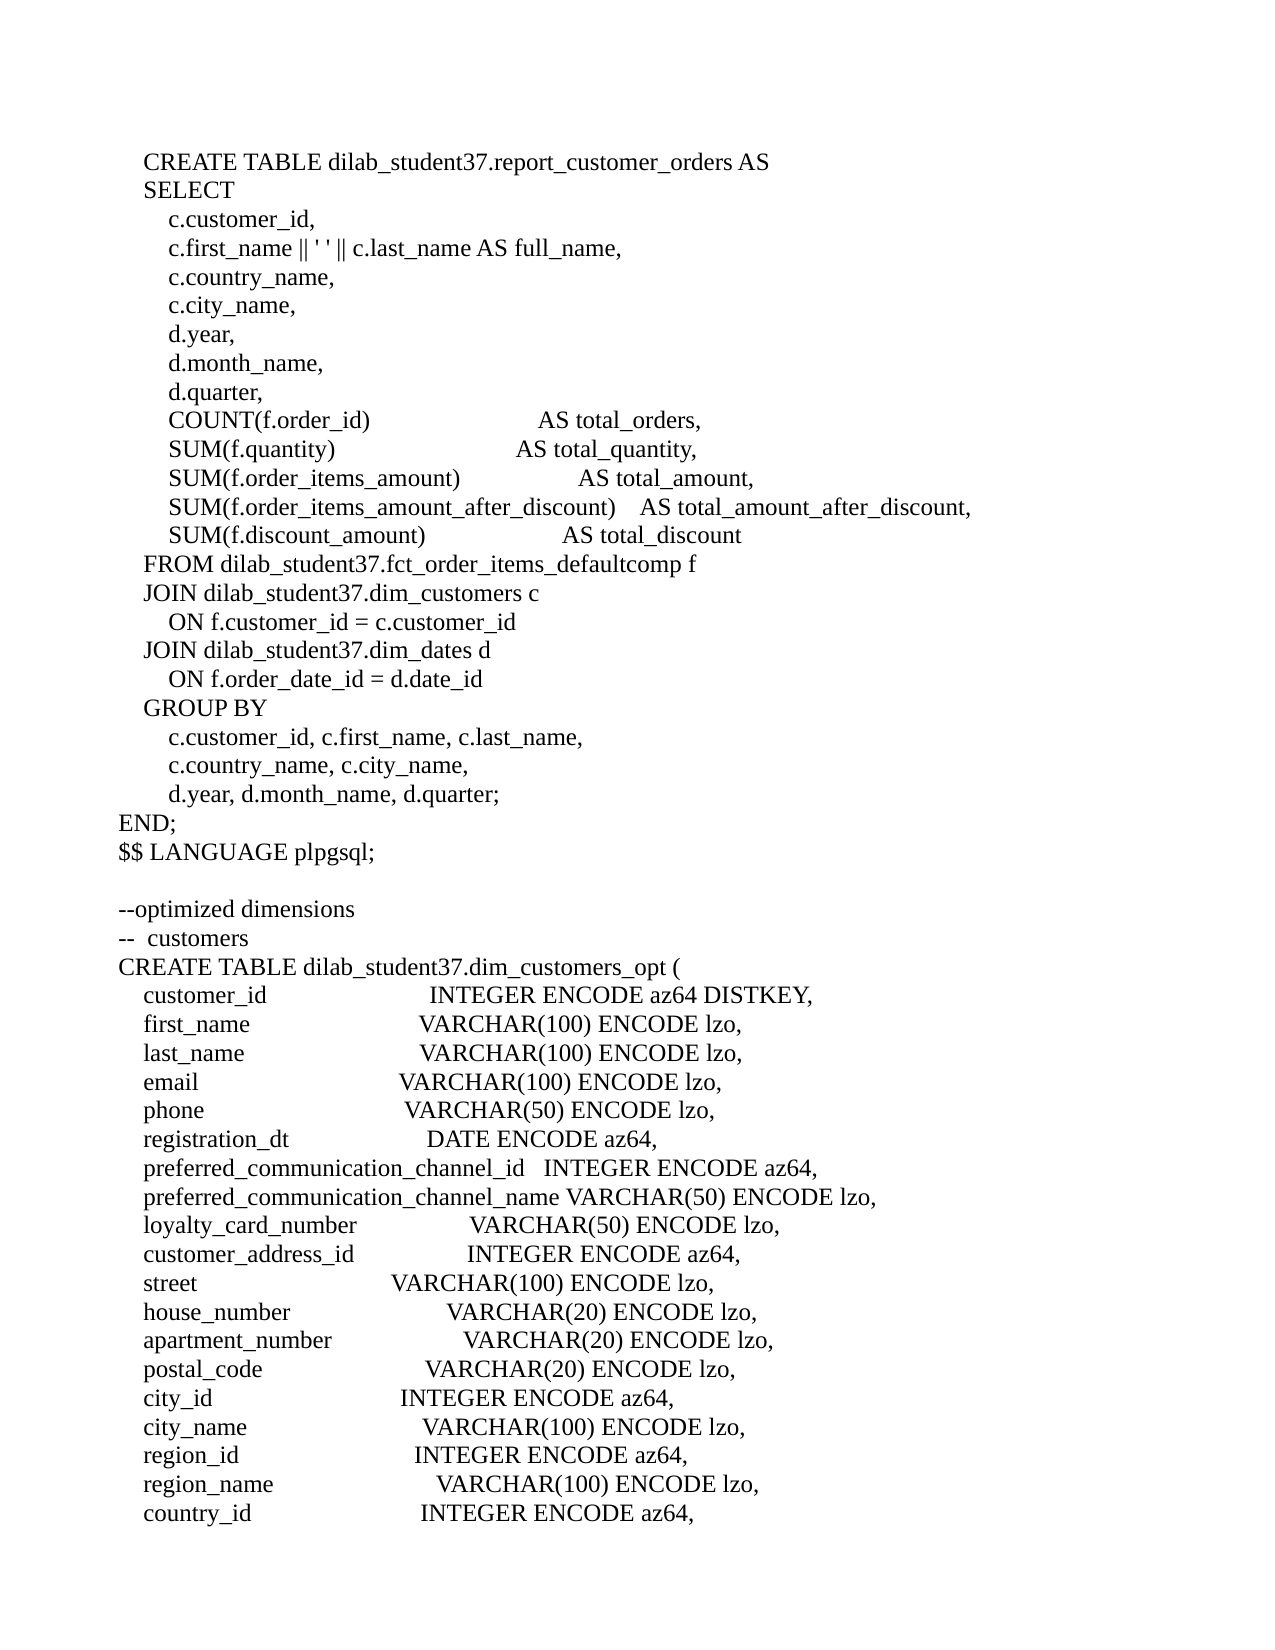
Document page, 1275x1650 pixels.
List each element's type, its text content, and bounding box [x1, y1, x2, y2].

text country_id INTEGER ENCODE az64, [118, 1498, 1157, 1527]
text SELECT [118, 176, 1157, 204]
text c.customer_id, [118, 204, 1157, 233]
text house_number VARCHAR(20) ENCODE lzo, [118, 1297, 1157, 1326]
text phone VARCHAR(50) ENCODE lzo, [118, 1096, 1157, 1124]
text registration_dt DATE ENCODE az64, [118, 1124, 1157, 1153]
text d.quarter, [118, 377, 1157, 406]
text c.country_name, c.city_name, [118, 751, 1157, 779]
text -- customers [118, 923, 1157, 952]
text preferred_communication_channel_name VARCHAR(50) ENCODE lzo, [118, 1182, 1157, 1211]
text email VARCHAR(100) ENCODE lzo, [118, 1067, 1157, 1096]
text postal_code VARCHAR(20) ENCODE lzo, [118, 1354, 1157, 1383]
text CREATE TABLE dilab_student37.report_customer_orders AS [118, 147, 1157, 176]
text street VARCHAR(100) ENCODE lzo, [118, 1268, 1157, 1297]
text ON f.order_date_id = d.date_id [118, 664, 1157, 693]
text ON f.customer_id = c.customer_id [118, 607, 1157, 636]
text loyalty_card_number VARCHAR(50) ENCODE lzo, [118, 1211, 1157, 1239]
text city_name VARCHAR(100) ENCODE lzo, [118, 1412, 1157, 1441]
text region_id INTEGER ENCODE az64, [118, 1441, 1157, 1469]
text $$ LANGUAGE plpgsql; [118, 837, 1157, 866]
text apartment_number VARCHAR(20) ENCODE lzo, [118, 1326, 1157, 1354]
text CREATE TABLE dilab_student37.dim_customers_opt ( [118, 952, 1157, 981]
text JOIN dilab_student37.dim_dates d [118, 636, 1157, 664]
text SUM(f.order_items_amount_after_discount) AS total_amount_after_discount, [118, 492, 1157, 521]
text c.country_name, [118, 262, 1157, 291]
text FROM dilab_student37.fct_order_items_defaultcomp f [118, 549, 1157, 578]
text --optimized dimensions [118, 894, 1157, 923]
text customer_address_id INTEGER ENCODE az64, [118, 1239, 1157, 1268]
text c.city_name, [118, 291, 1157, 319]
text JOIN dilab_student37.dim_customers c [118, 578, 1157, 607]
text first_name VARCHAR(100) ENCODE lzo, [118, 1009, 1157, 1038]
text SUM(f.order_items_amount) AS total_amount, [118, 463, 1157, 492]
text city_id INTEGER ENCODE az64, [118, 1383, 1157, 1412]
text d.year, d.month_name, d.quarter; [118, 779, 1157, 808]
text COUNT(f.order_id) AS total_orders, [118, 406, 1157, 434]
text END; [118, 808, 1157, 837]
text customer_id INTEGER ENCODE az64 DISTKEY, [118, 981, 1157, 1009]
text d.month_name, [118, 348, 1157, 377]
text preferred_communication_channel_id INTEGER ENCODE az64, [118, 1153, 1157, 1182]
text d.year, [118, 319, 1157, 348]
text c.first_name || ' ' || c.last_name AS full_name, [118, 233, 1157, 262]
text SUM(f.quantity) AS total_quantity, [118, 434, 1157, 463]
text c.customer_id, c.first_name, c.last_name, [118, 722, 1157, 751]
text region_name VARCHAR(100) ENCODE lzo, [118, 1469, 1157, 1498]
text SUM(f.discount_amount) AS total_discount [118, 521, 1157, 549]
text GROUP BY [118, 693, 1157, 722]
text last_name VARCHAR(100) ENCODE lzo, [118, 1038, 1157, 1067]
